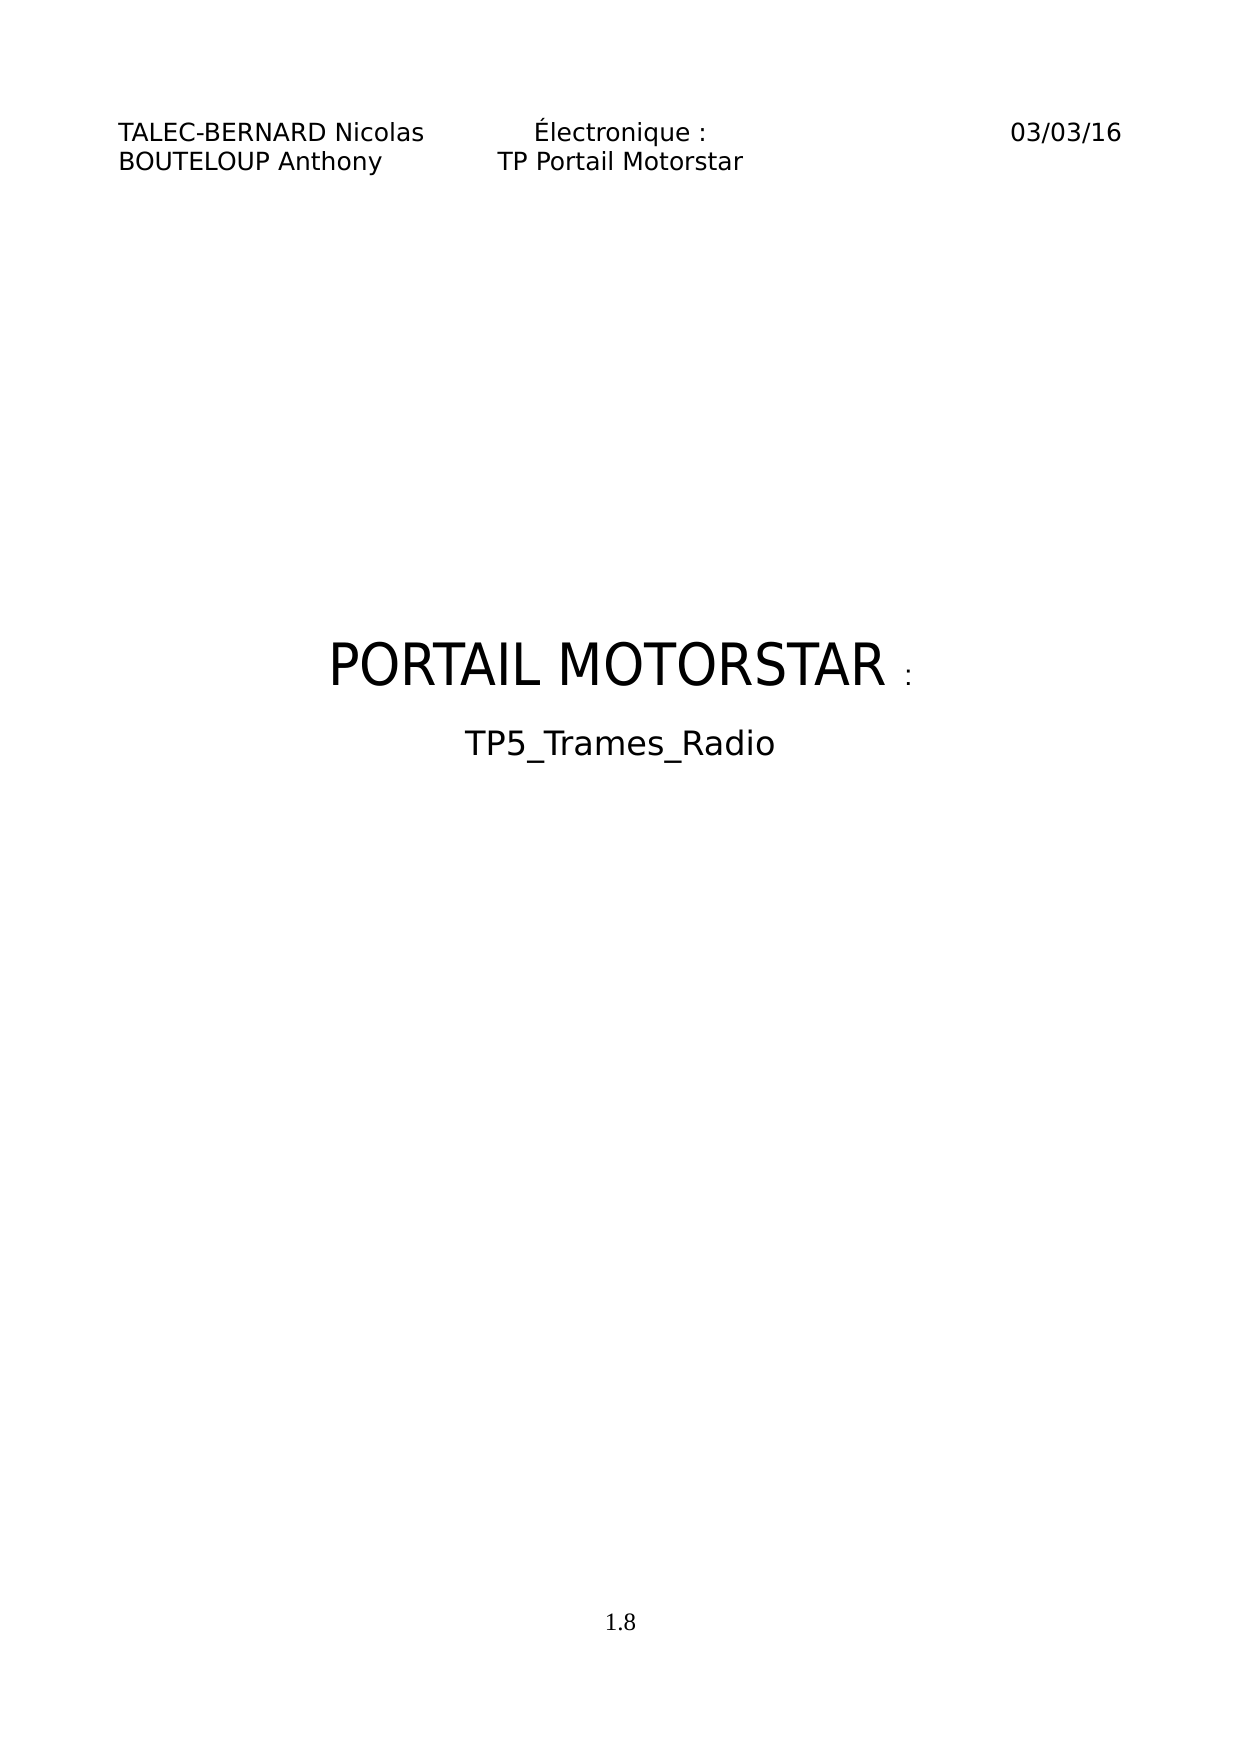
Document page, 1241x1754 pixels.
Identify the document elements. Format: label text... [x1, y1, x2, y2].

subtitle TP5_Trames_Radio [118, 724, 1122, 763]
subtitle PORTAIL MOTORSTAR : [118, 631, 1122, 699]
